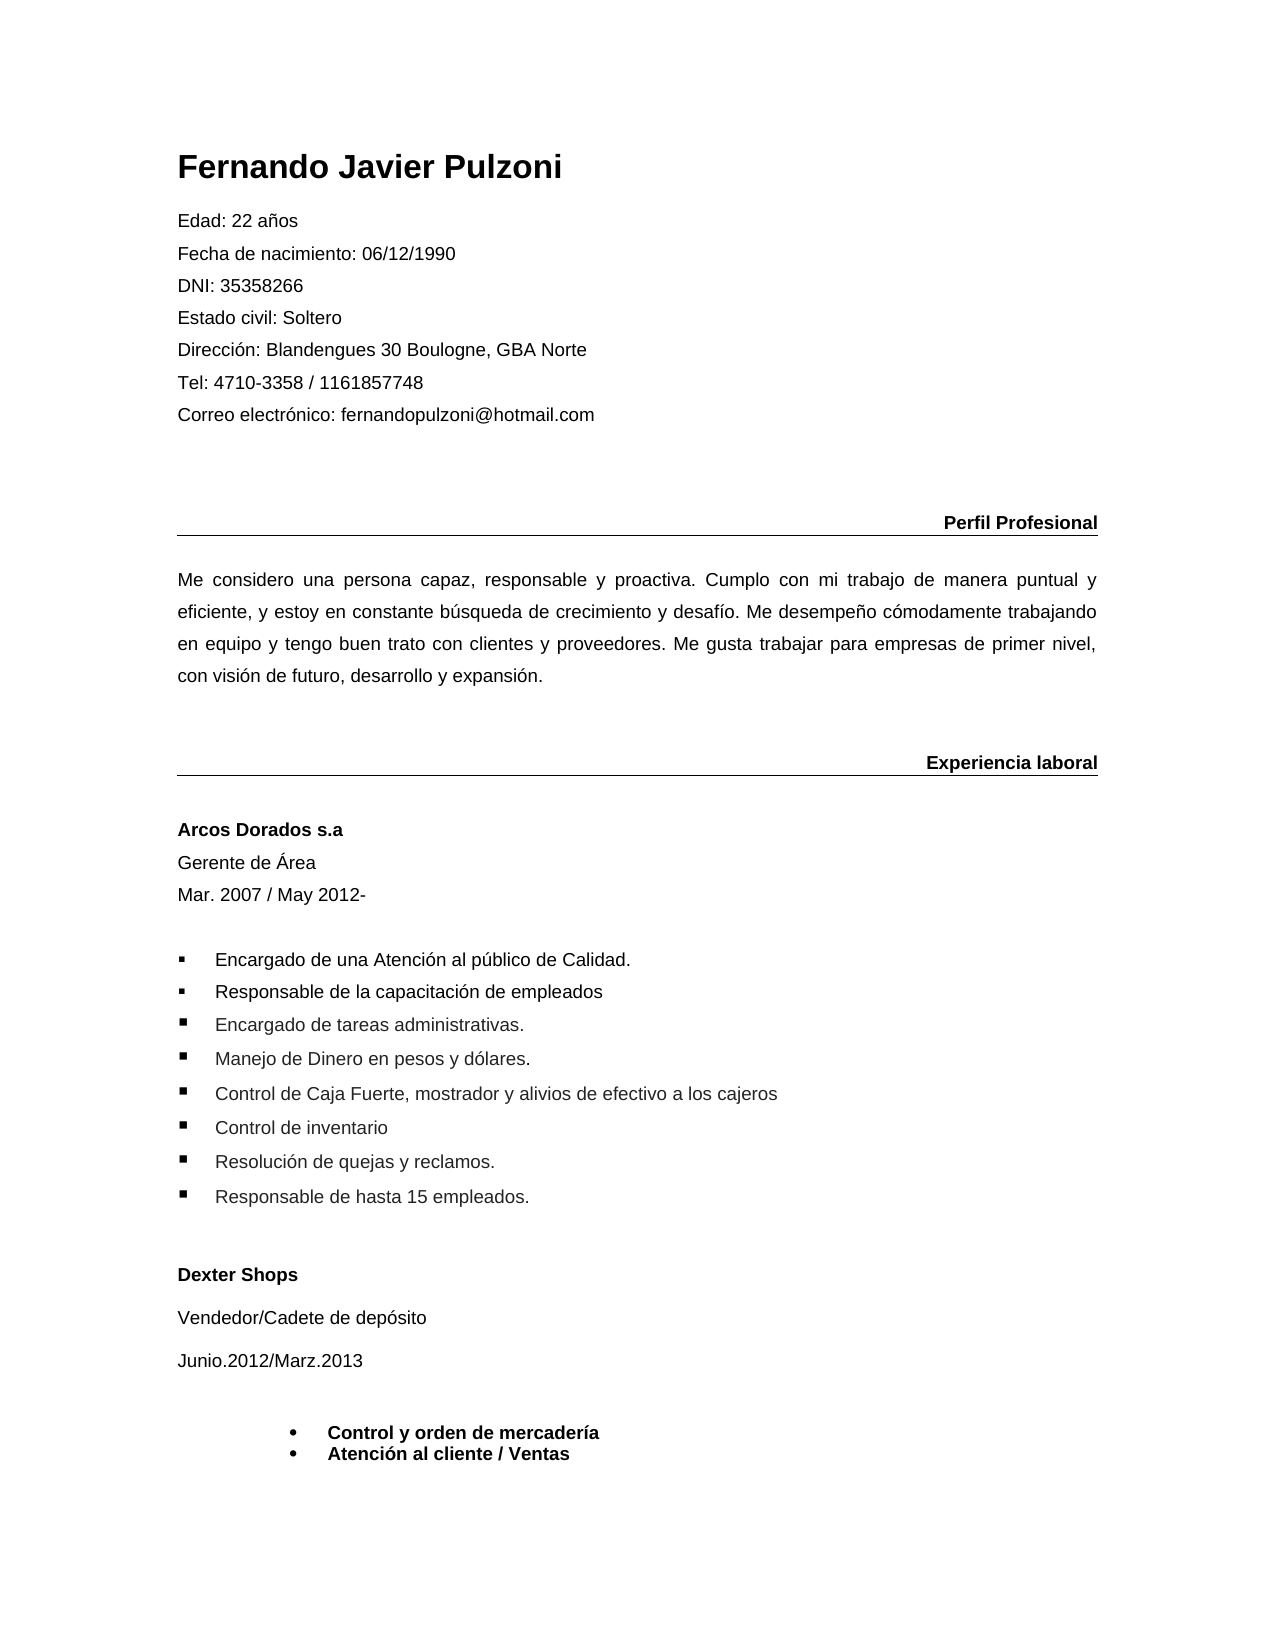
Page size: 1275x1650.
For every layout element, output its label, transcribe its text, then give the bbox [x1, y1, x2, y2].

text Dexter Shops Vendedor/Cadete de depósito Junio.2012/Marz.2013 [177, 1220, 1098, 1422]
text Gerente de Área [177, 852, 1098, 873]
list Encargado de una Atención al público de Calidad. [177, 948, 1098, 970]
list Responsable de la capacitación de empleados [177, 981, 1098, 1003]
list Control de Caja Fuerte, mostrador y alivios de efectivo a los cajeros [177, 1082, 1098, 1105]
text Fecha de nacimiento: 06/12/1990 [177, 242, 1098, 264]
text Estado civil: Soltero [177, 307, 1098, 328]
text Fernando Javier Pulzoni [177, 148, 1098, 186]
list Atención al cliente / Ventas [290, 1443, 1098, 1465]
list Resolución de quejas y reclamos. [177, 1151, 1098, 1174]
text Perfil Profesional [177, 511, 1098, 535]
list Control y orden de mercadería [290, 1422, 1098, 1443]
text Me considero una persona capaz, responsable y proactiva. Cumplo con mi trabajo de manera puntual y eficiente, y estoy en constante búsqueda de crecimiento y desafío. Me desempeño cómodamente trabajando en equipo y tengo buen trato con clientes y proveedores. Me gusta trabajar para empresas de primer nivel, con visión de futuro, desarrollo y expansión. [177, 568, 1098, 687]
text Experiencia laboral [177, 751, 1098, 775]
text Correo electrónico: fernandopulzoni@hotmail.com [177, 404, 1098, 425]
list Encargado de tareas administrativas. [177, 1013, 1098, 1036]
text DNI: 35358266 [177, 274, 1098, 296]
text Dirección: Blandengues 30 Boulogne, GBA Norte [177, 339, 1098, 361]
text Edad: 22 años [177, 210, 1098, 232]
text Tel: 4710-3358 / 1161857748 [177, 371, 1098, 393]
list Responsable de hasta 15 empleados. [177, 1186, 1098, 1209]
list Control de inventario [177, 1117, 1098, 1140]
list Manejo de Dinero en pesos y dólares. [177, 1048, 1098, 1071]
text Mar. 2007 / May 2012- [177, 884, 1098, 938]
text Arcos Dorados s.a [177, 819, 1098, 841]
